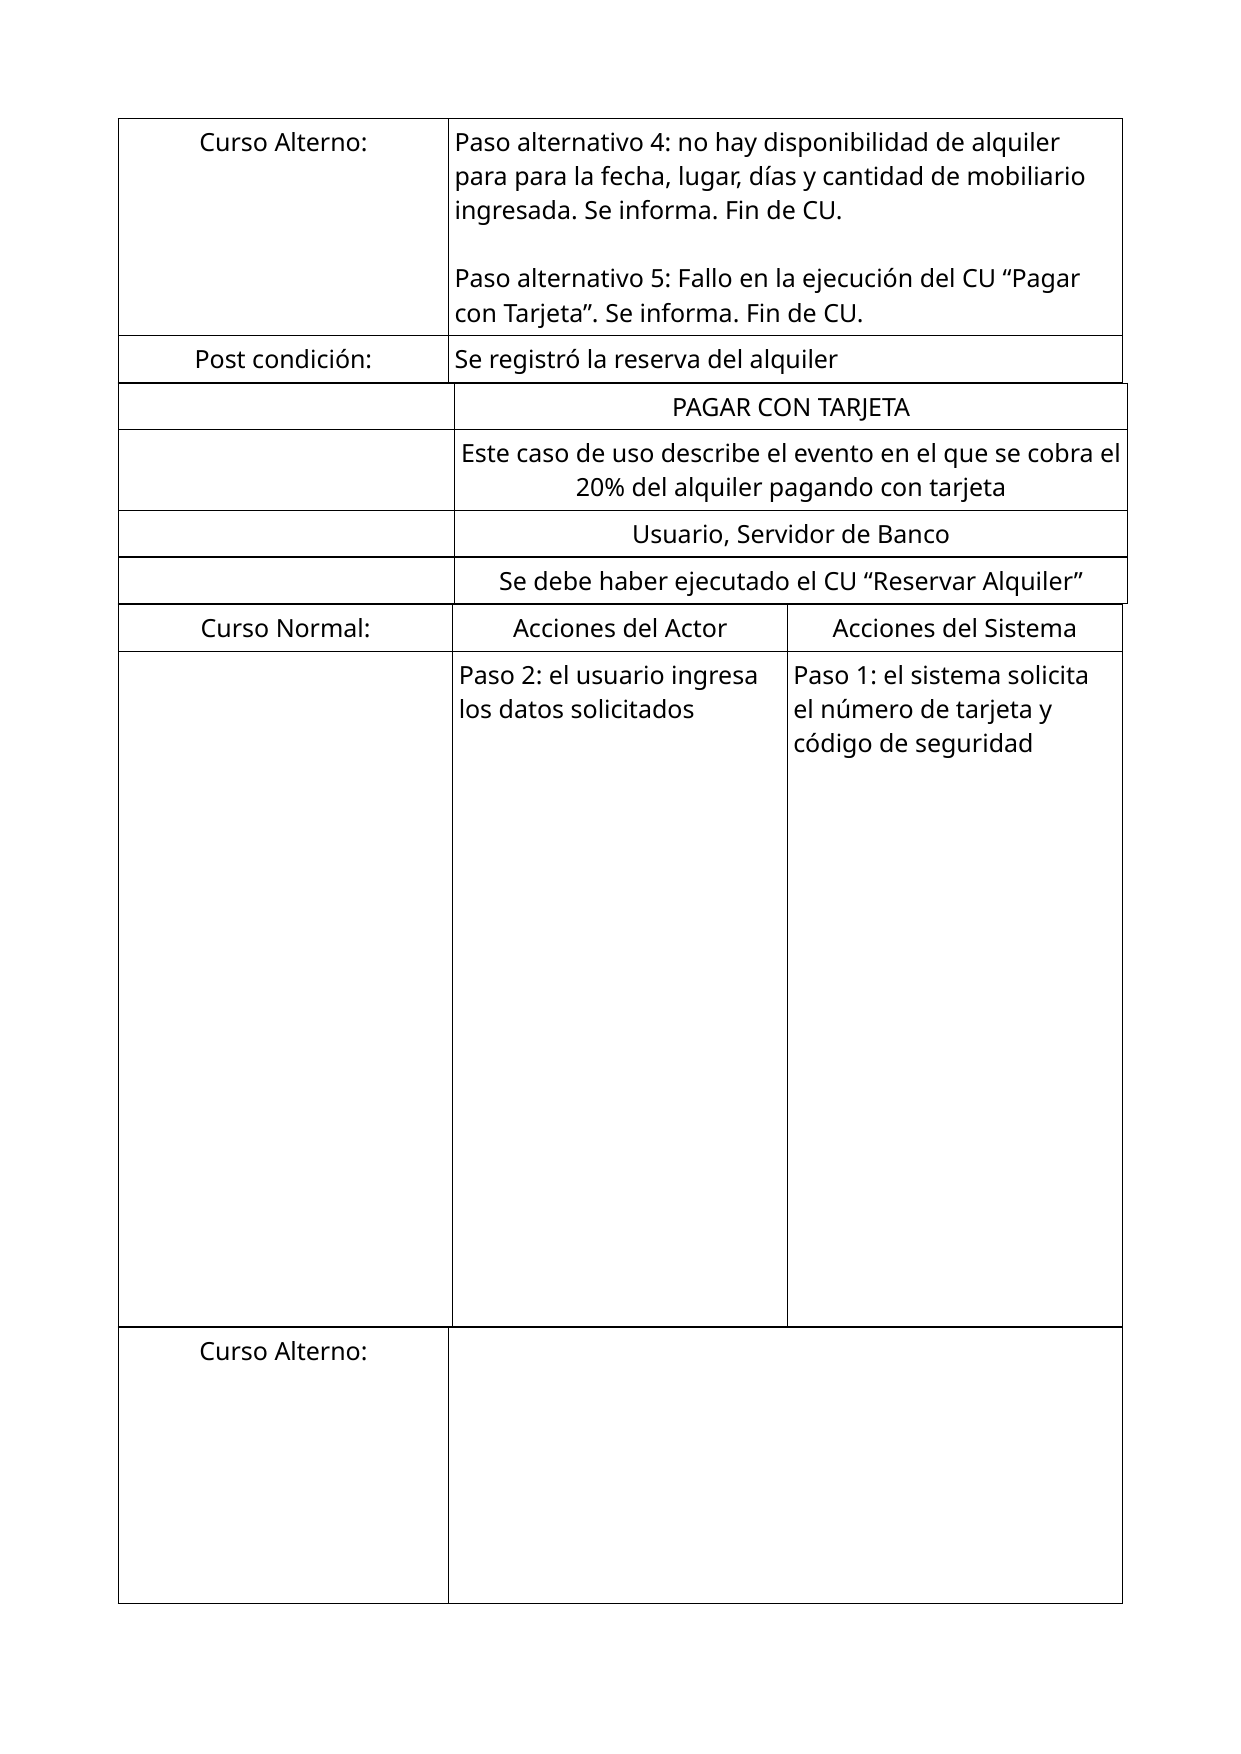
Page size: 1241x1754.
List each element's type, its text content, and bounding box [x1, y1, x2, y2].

table_header Paso alternativo 4: no hay disponibilidad de alquiler para para la fecha, lugar, días y cantidad de mobiliario ingresada. Se informa. Fin de CU. Paso alternativo 5: Fallo en la ejecución del CU “Pagar con Tarjeta”. Se informa. Fin de CU. [449, 119, 1122, 335]
table_cell Se debe haber ejecutado el CU “Reservar Alquiler” [455, 558, 1127, 603]
table_cell Se registró la reserva del alquiler [449, 336, 1122, 382]
table_cell Precondiciones: [119, 558, 454, 603]
table_cell Paso 1: el sistema solicita el número de tarjeta y código de seguridad Paso 5: el sistema envía los datos de la tarjeta al servidor externo. Paso 8: el sistema recibe que los datos de la tarjeta son correctos. Paso 9: el sistema recibe que los fondos son suficientes. Paso 10: el sistema registra el pago y cierra la conexión con el servidor externo [788, 652, 1122, 1326]
table_header Acciones del Actor [453, 605, 787, 651]
table_header Curso Alterno: [119, 1328, 448, 1603]
table_header Acciones del Sistema [788, 605, 1122, 651]
table_header Curso Normal: [119, 605, 452, 651]
table_cell Usuario, Servidor de Banco [455, 511, 1127, 556]
table_cell [119, 652, 452, 1326]
table_header Paso alternativo 3: Falla la conexión con el servidor externo. Se informa el error. Fin de CU. Paso alternativo 8: La validación de datos es incorrecta. Se informa error en los datos de la tarjeta. Fin de CU. Paso alternativo 9: Fondos insuficientes. Se informa fondos insuficientes. Fin de CU. [449, 1328, 1122, 1603]
table_cell Descripción: [119, 430, 454, 510]
table_header PAGAR CON TARJETA [455, 384, 1127, 429]
table_header Nombre: [119, 384, 454, 429]
table_cell Paso 2: el usuario ingresa los datos solicitados Paso 4: el servidor externo acepta la conexión y solicita número de tarjeta y código de seguridad Paso 6: el servidor externo valida los datos y fondos suficientes. Paso 7: el servidor externo retorna el resultado. [453, 652, 787, 1326]
table_cell Actores: [119, 511, 454, 556]
table_cell Post condición: [119, 336, 448, 382]
table_header Curso Alterno: [119, 119, 448, 335]
table_cell Este caso de uso describe el evento en el que se cobra el 20% del alquiler pagando con tarjeta [455, 430, 1127, 510]
